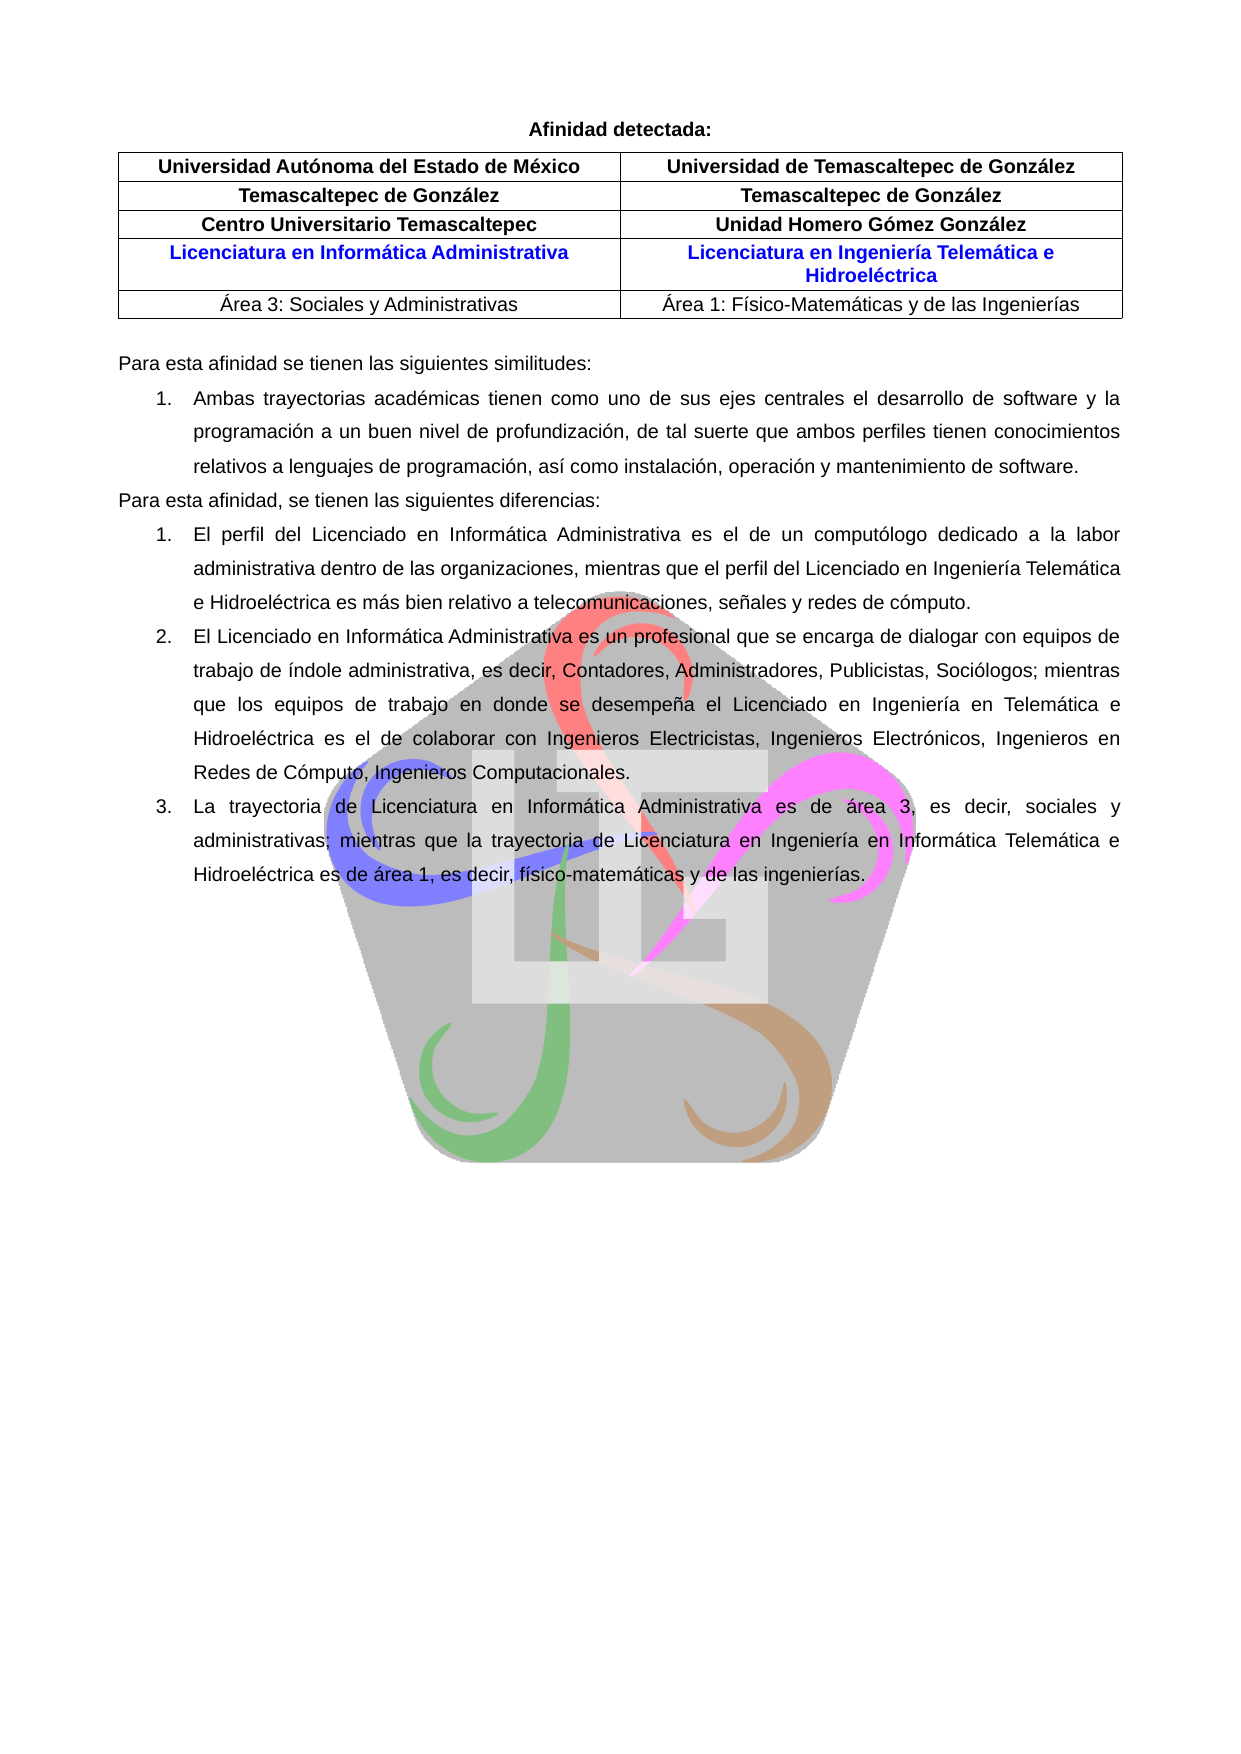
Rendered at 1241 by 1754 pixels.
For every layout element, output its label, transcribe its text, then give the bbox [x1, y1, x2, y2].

table_cell Centro Universitario Temascaltepec [119, 211, 620, 238]
picture [324, 886, 916, 1173]
picture [324, 613, 916, 625]
list La trayectoria de Licenciatura en Informática Administrativa es de área 3, es decir, sociales y administrativas; mientras que la trayectoria de Licenciatura en Ingeniería en Informática Telemática e Hidroeléctrica es de área 1, es decir, físico-matemáticas y de las ingenierías. [156, 795, 1122, 886]
table_cell Unidad Homero Gómez González [621, 211, 1122, 238]
table_cell Licenciatura en Informática Administrativa [119, 239, 620, 289]
table_header Universidad Autónoma del Estado de México [119, 153, 620, 181]
text Para esta afinidad, se tienen las siguientes diferencias: [118, 488, 1122, 511]
list El Licenciado en Informática Administrativa es un profesional que se encarga de dialogar con equipos de trabajo de índole administrativa, es decir, Contadores, Administradores, Publicistas, Sociólogos; mientras que los equipos de trabajo en donde se desempeña el Licenciado en Ingeniería en Telemática e Hidroeléctrica es el de colaborar con Ingenieros Electricistas, Ingenieros Electrónicos, Ingenieros en Redes de Cómputo, Ingenieros Computacionales. [156, 625, 1122, 784]
list Ambas trayectorias académicas tienen como uno de sus ejes centrales el desarrollo de software y la programación a un buen nivel de profundización, de tal suerte que ambos perfiles tienen conocimientos relativos a lenguajes de programación, así como instalación, operación y mantenimiento de software. [156, 386, 1122, 477]
text Afinidad detectada: [118, 118, 1122, 141]
table_cell Temascaltepec de González [119, 182, 620, 209]
table_cell Área 1: Físico-Matemáticas y de las Ingenierías [621, 291, 1122, 318]
table_cell Temascaltepec de González [621, 182, 1122, 209]
text Para esta afinidad se tienen las siguientes similitudes: [118, 352, 1122, 375]
picture [324, 784, 916, 795]
table_cell Área 3: Sociales y Administrativas [119, 291, 620, 318]
list El perfil del Licenciado en Informática Administrativa es el de un computólogo dedicado a la labor administrativa dentro de las organizaciones, mientras que el perfil del Licenciado en Ingeniería Telemática e Hidroeléctrica es más bien relativo a telecomunicaciones, señales y redes de cómputo. [156, 523, 1122, 613]
table_cell Licenciatura en Ingeniería Telemática e Hidroeléctrica [621, 239, 1122, 289]
table_header Universidad de Temascaltepec de González [621, 153, 1122, 181]
